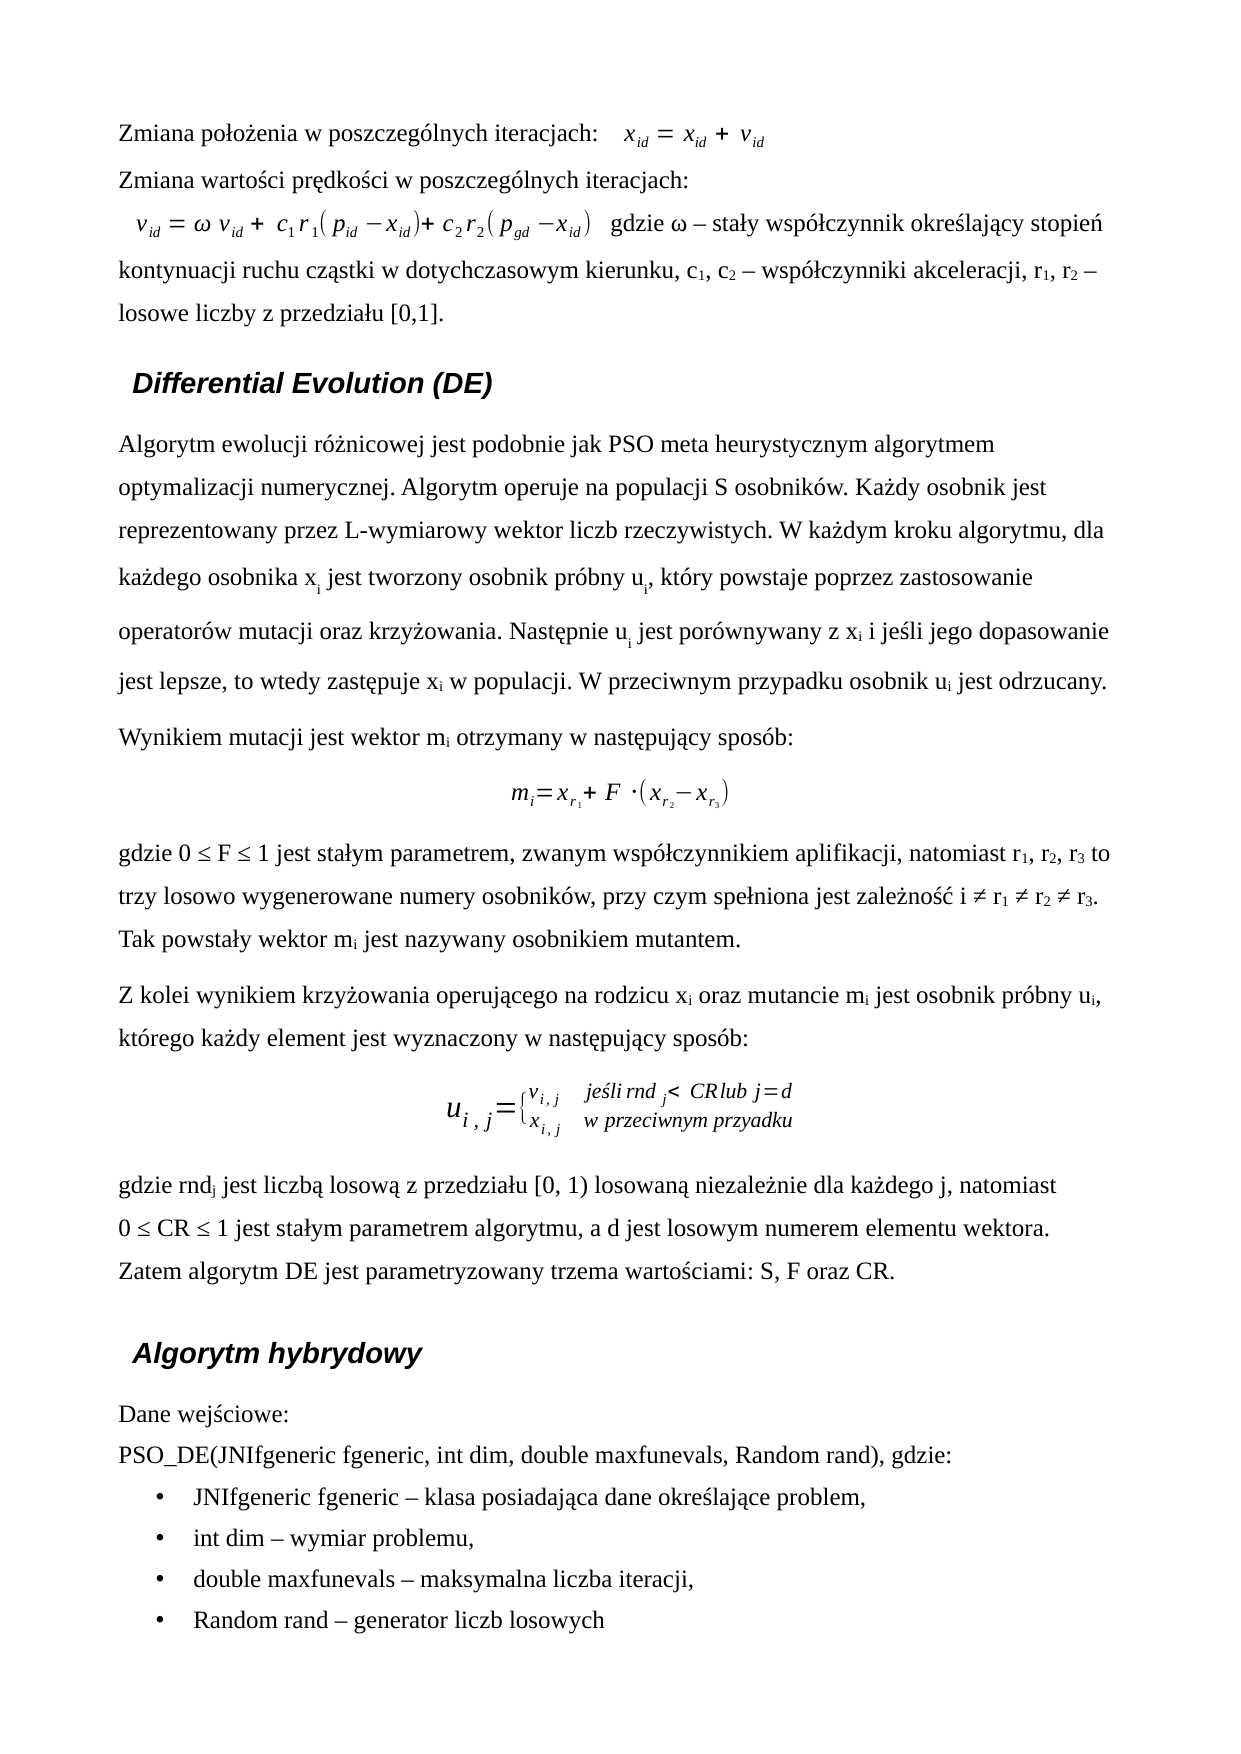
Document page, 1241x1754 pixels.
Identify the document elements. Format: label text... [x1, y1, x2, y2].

text Dane wejściowe: [118, 1399, 1122, 1428]
subtitle Differential Evolution (DE) [132, 366, 1122, 400]
list double maxfunevals – maksymalna liczba iteracji, [156, 1564, 1122, 1593]
text PSO_DE(JNIfgeneric fgeneric, int dim, double maxfunevals, Random rand), gdzie: [118, 1441, 1122, 1469]
text gdzie rndj jest liczbą losową z przedziału [0, 1) losowaną niezależnie dla każdego j, natomiast 0 ≤ CR ≤ 1 jest stałym parametrem algorytmu, a d jest losowym numerem elementu wektora. Zatem algorytm DE jest parametryzowany trzema wartościami: S, F oraz CR. [118, 1170, 1122, 1285]
text Zmiana położenia w poszczególnych iteracjach: [118, 118, 1122, 151]
list Random rand – generator liczb losowych [156, 1606, 1122, 1634]
list int dim – wymiar problemu, [156, 1523, 1122, 1552]
list JNIfgeneric fgeneric – klasa posiadająca dane określające problem, [156, 1482, 1122, 1511]
text Zmiana wartości prędkości w poszczególnych iteracjach: gdzie ω – stały współczynnik określający stopień kontynuacji ruchu cząstki w dotychczasowym kierunku, c1, c2 – współczynniki akceleracji, r1, r2 – losowe liczby z przedziału [0,1]. [118, 165, 1122, 327]
text Wynikiem mutacji jest wektor mi otrzymany w następujący sposób: [118, 722, 1122, 751]
text Algorytm ewolucji różnicowej jest podobnie jak PSO meta heurystycznym algorytmem optymalizacji numerycznej. Algorytm operuje na populacji S osobników. Każdy osobnik jest reprezentowany przez L-wymiarowy wektor liczb rzeczywistych. W każdym kroku algorytmu, dla każdego osobnika xi jest tworzony osobnik próbny ui, który powstaje poprzez zastosowanie operatorów mutacji oraz krzyżowania. Następnie ui jest porównywany z xi i jeśli jego dopasowanie jest lepsze, to wtedy zastępuje xi w populacji. W przeciwnym przypadku osobnik ui jest odrzucany. [118, 429, 1122, 695]
subtitle Algorytm hybrydowy [132, 1337, 1122, 1370]
text Z kolei wynikiem krzyżowania operującego na rodzicu xi oraz mutancie mi jest osobnik próbny ui, którego każdy element jest wyznaczony w następujący sposób: [118, 980, 1122, 1052]
text gdzie 0 ≤ F ≤ 1 jest stałym parametrem, zwanym współczynnikiem aplifikacji, natomiast r1, r2, r3 to trzy losowo wygenerowane numery osobników, przy czym spełniona jest zależność i ≠ r1 ≠ r2 ≠ r3. Tak powstały wektor mi jest nazywany osobnikiem mutantem. [118, 838, 1122, 953]
